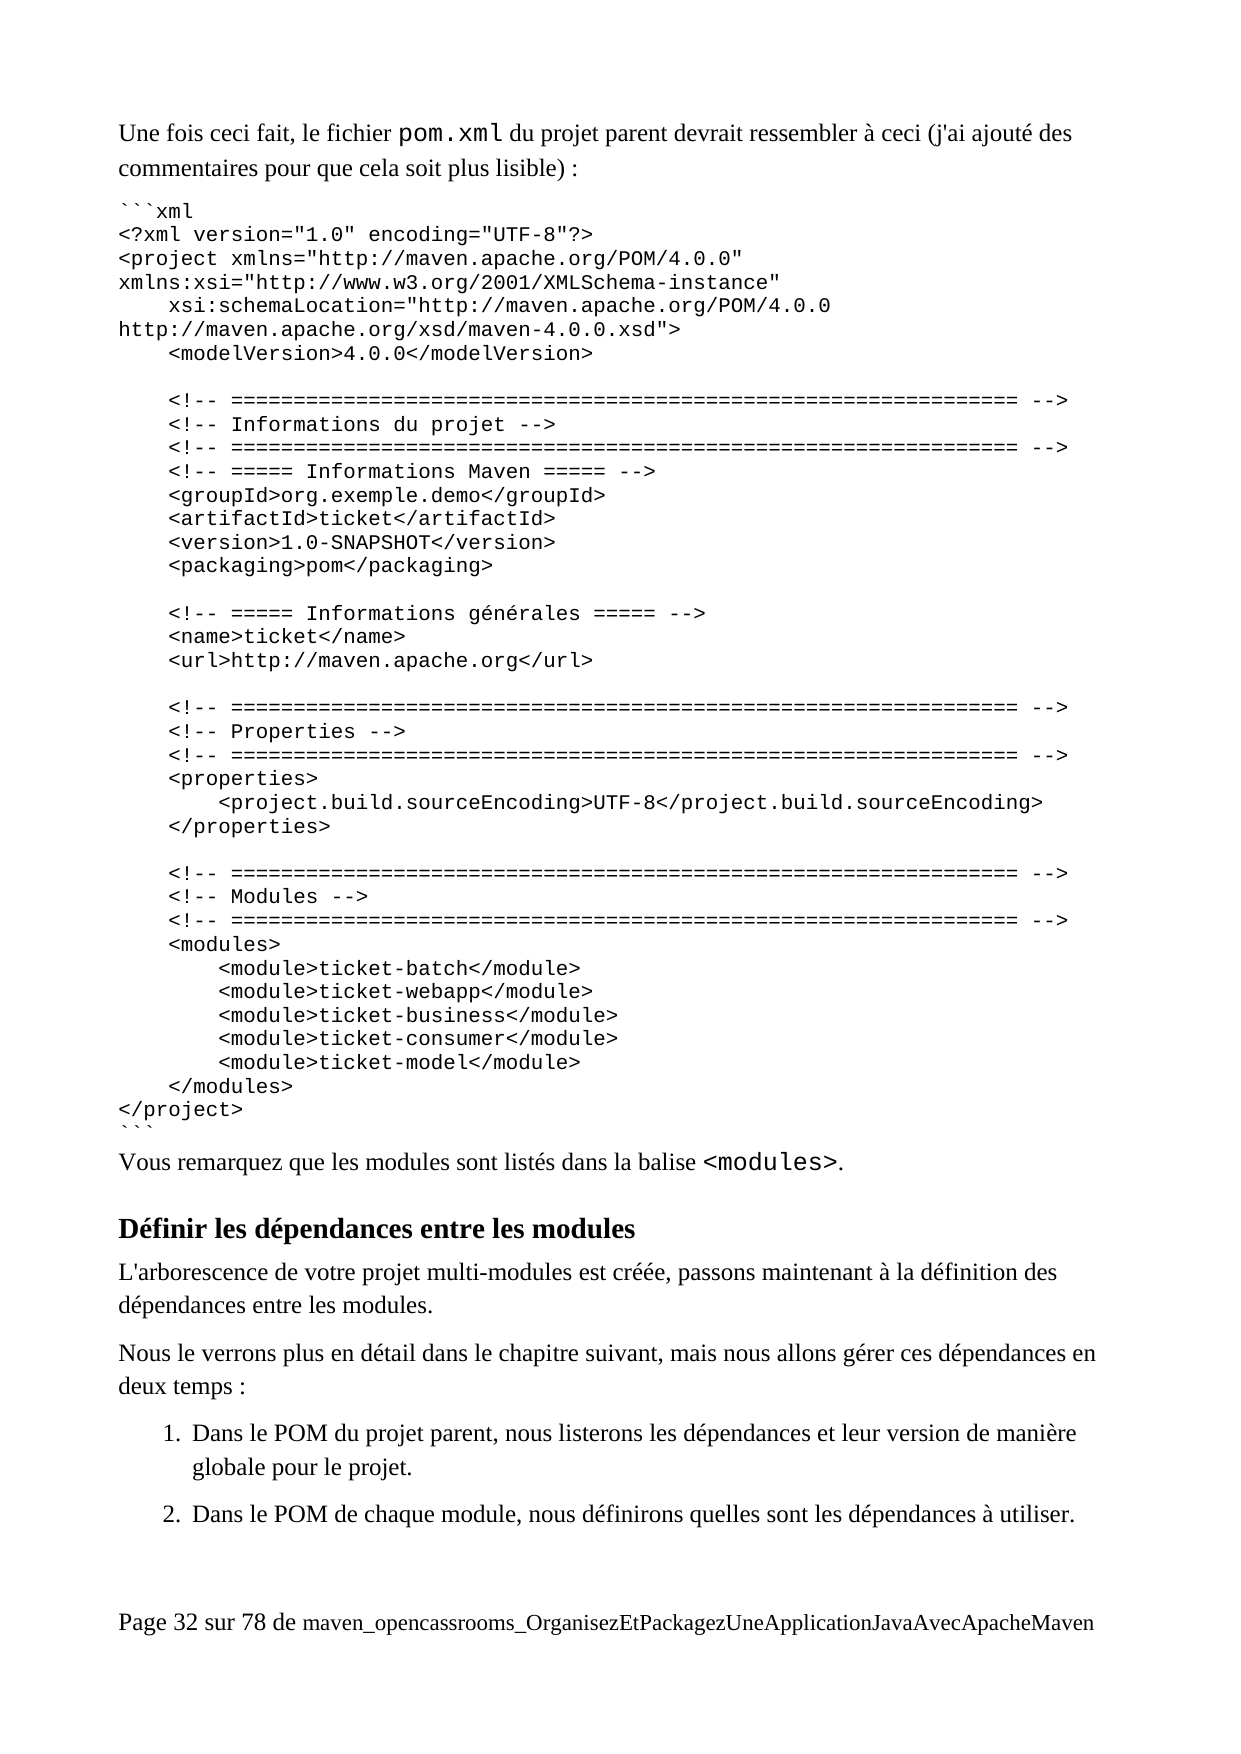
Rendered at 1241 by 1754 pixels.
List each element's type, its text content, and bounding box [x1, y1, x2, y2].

text <module>ticket-consumer</module> [118, 1028, 1122, 1052]
text L'arborescence de votre projet multi-modules est créée, passons maintenant à la définition des dépendances entre les modules. [118, 1257, 1122, 1319]
text <module>ticket-webapp</module> [118, 981, 1122, 1005]
text ``` [118, 1123, 1122, 1147]
text xsi:schemaLocation="http://maven.apache.org/POM/4.0.0 http://maven.apache.org/xsd/maven-4.0.0.xsd"> [118, 295, 1122, 343]
text </modules> [118, 1076, 1122, 1099]
text <url>http://maven.apache.org</url> [118, 650, 1122, 674]
subtitle Définir les dépendances entre les modules [118, 1211, 1122, 1245]
text <packaging>pom</packaging> [118, 556, 1122, 579]
text <!-- =============================================================== --> [118, 390, 1122, 414]
list Dans le POM du projet parent, nous listerons les dépendances et leur version de manière globale pour le projet. [162, 1418, 1122, 1480]
list Dans le POM de chaque module, nous définirons quelles sont les dépendances à utiliser. [162, 1499, 1122, 1528]
text </project> [118, 1099, 1122, 1123]
text </properties> [118, 816, 1122, 839]
text ```xml [118, 201, 1122, 224]
text <modelVersion>4.0.0</modelVersion> [118, 343, 1122, 366]
text <!-- =============================================================== --> [118, 437, 1122, 461]
text Une fois ceci fait, le fichier pom.xml du projet parent devrait ressembler à ceci (j'ai ajouté des commentaires pour que cela soit plus lisible) : [118, 118, 1122, 182]
text <version>1.0-SNAPSHOT</version> [118, 532, 1122, 556]
text <artifactId>ticket</artifactId> [118, 508, 1122, 532]
text <!-- =============================================================== --> [118, 697, 1122, 721]
text <project.build.sourceEncoding>UTF-8</project.build.sourceEncoding> [118, 792, 1122, 816]
text <properties> [118, 768, 1122, 792]
text <!-- =============================================================== --> [118, 910, 1122, 934]
text <groupId>org.exemple.demo</groupId> [118, 484, 1122, 508]
text <module>ticket-batch</module> [118, 957, 1122, 981]
text <module>ticket-model</module> [118, 1052, 1122, 1076]
text <!-- Properties --> [118, 721, 1122, 745]
text <?xml version="1.0" encoding="UTF-8"?> [118, 224, 1122, 248]
text <!-- =============================================================== --> [118, 745, 1122, 768]
text <project xmlns="http://maven.apache.org/POM/4.0.0" xmlns:xsi="http://www.w3.org/2001/XMLSchema-instance" [118, 248, 1122, 295]
text <!-- Modules --> [118, 887, 1122, 910]
text <modules> [118, 934, 1122, 957]
text Vous remarquez que les modules sont listés dans la balise <modules>. [118, 1147, 1122, 1177]
text Nous le verrons plus en détail dans le chapitre suivant, mais nous allons gérer ces dépendances en deux temps : [118, 1338, 1122, 1400]
text <name>ticket</name> [118, 626, 1122, 650]
text <!-- ===== Informations générales ===== --> [118, 603, 1122, 626]
text <!-- Informations du projet --> [118, 414, 1122, 437]
text <module>ticket-business</module> [118, 1005, 1122, 1028]
text <!-- =============================================================== --> [118, 863, 1122, 887]
text <!-- ===== Informations Maven ===== --> [118, 461, 1122, 484]
